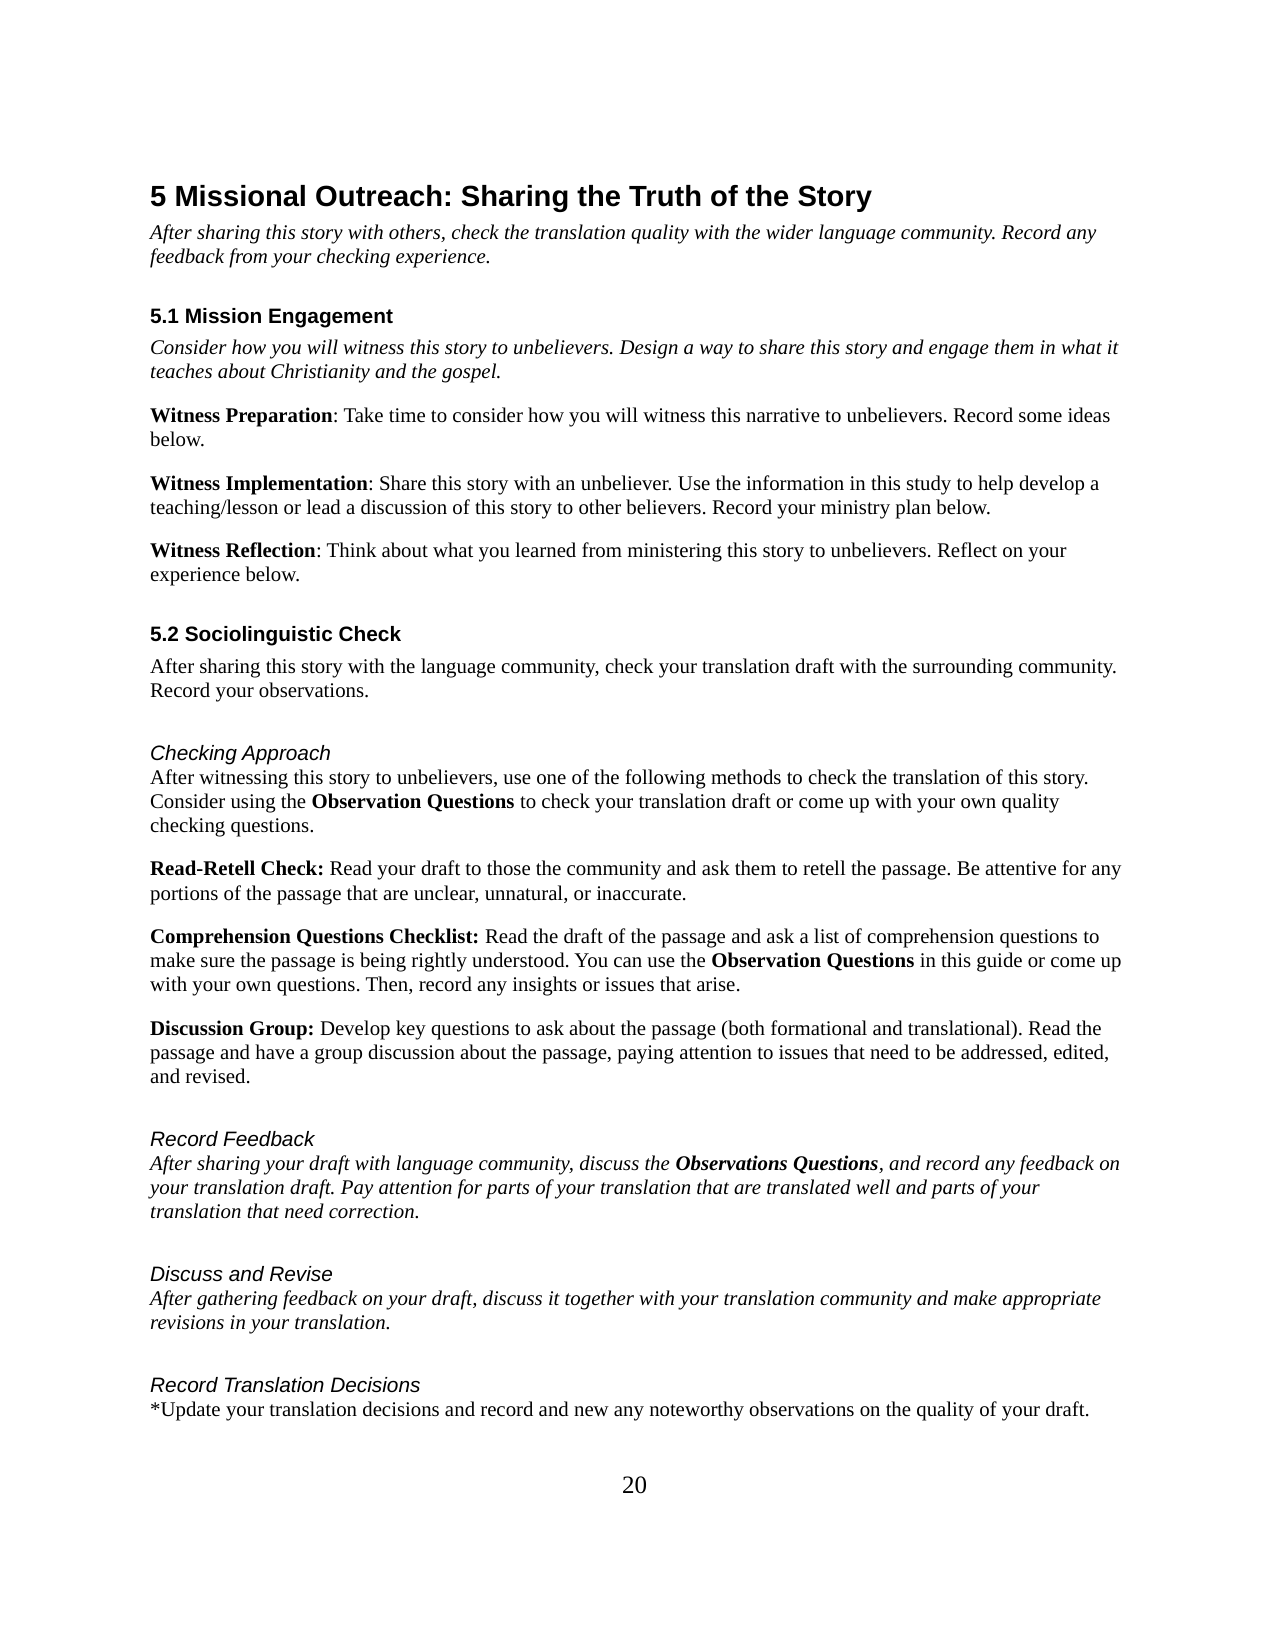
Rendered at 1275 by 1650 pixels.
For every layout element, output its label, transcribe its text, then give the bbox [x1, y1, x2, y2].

subtitle 5 Missional Outreach: Sharing the Truth of the Story [150, 179, 1125, 212]
subtitle Record Translation Decisions [150, 1373, 1125, 1397]
subtitle Record Feedback [150, 1127, 1125, 1151]
text After witnessing this story to unbelievers, use one of the following methods to check the translation of this story. Consider using the Observation Questions to check your translation draft or come up with your own quality checking questions. [150, 765, 1125, 837]
subtitle Discuss and Revise [150, 1262, 1125, 1286]
text Read-Retell Check: Read your draft to those the community and ask them to retell the passage. Be attentive for any portions of the passage that are unclear, unnatural, or inaccurate. [150, 856, 1125, 904]
text *Update your translation decisions and record and new any noteworthy observations on the quality of your draft. [150, 1397, 1125, 1421]
text Witness Reflection: Think about what you learned from ministering this story to unbelievers. Reflect on your experience below. [150, 538, 1125, 586]
text After sharing this story with the language community, check your translation draft with the surrounding community. Record your observations. [150, 654, 1125, 702]
text After sharing this story with others, check the translation quality with the wider language community. Record any feedback from your checking experience. [150, 220, 1125, 268]
text Discussion Group: Develop key questions to ask about the passage (both formational and translational). Read the passage and have a group discussion about the passage, paying attention to issues that need to be addressed, edited, and revised. [150, 1016, 1125, 1088]
subtitle 5.1 Mission Engagement [150, 304, 1125, 328]
subtitle Checking Approach [150, 741, 1125, 765]
text After sharing your draft with language community, discuss the Observations Questions, and record any feedback on your translation draft. Pay attention for parts of your translation that are translated well and parts of your translation that need correction. [150, 1151, 1125, 1223]
text Consider how you will witness this story to unbelievers. Design a way to share this story and engage them in what it teaches about Christianity and the gospel. [150, 335, 1125, 383]
text Witness Implementation: Share this story with an unbeliever. Use the information in this study to help develop a teaching/lesson or lead a discussion of this story to other believers. Record your ministry plan below. [150, 471, 1125, 519]
text Witness Preparation: Take time to consider how you will witness this narrative to unbelievers. Record some ideas below. [150, 403, 1125, 451]
text Comprehension Questions Checklist: Read the draft of the passage and ask a list of comprehension questions to make sure the passage is being rightly understood. You can use the Observation Questions in this guide or come up with your own questions. Then, record any insights or issues that arise. [150, 924, 1125, 996]
text After gathering feedback on your draft, discuss it together with your translation community and make appropriate revisions in your translation. [150, 1286, 1125, 1334]
subtitle 5.2 Sociolinguistic Check [150, 622, 1125, 646]
